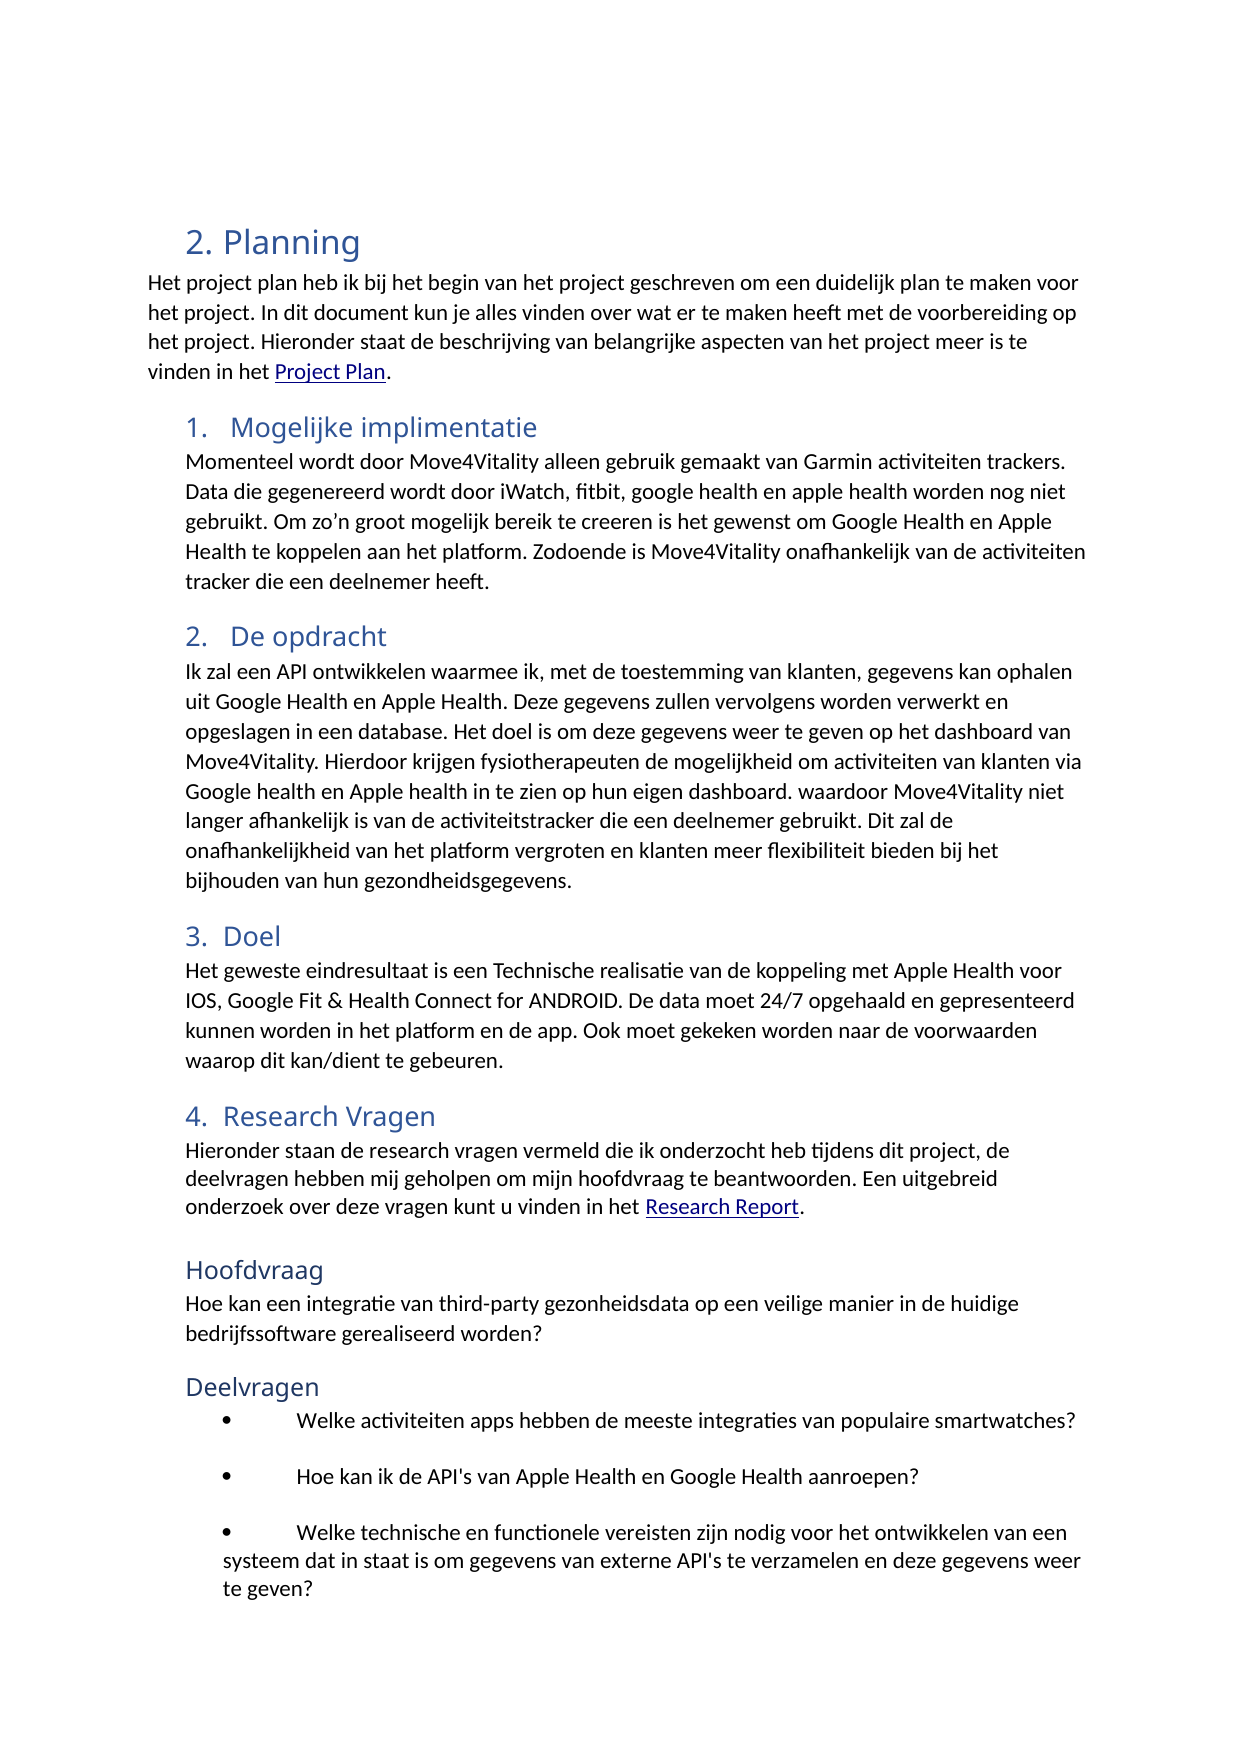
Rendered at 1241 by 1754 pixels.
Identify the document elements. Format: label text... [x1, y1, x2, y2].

subtitle De opdracht [185, 618, 1093, 655]
list Welke activiteiten apps hebben de meeste integraties van populaire smartwatches? [223, 1406, 1093, 1434]
text Het project plan heb ik bij het begin van het project geschreven om een duidelijk plan te maken voor het project. In dit document kun je alles vinden over wat er te maken heeft met de voorbereiding op het project. Hieronder staat de beschrijving van belangrijke aspecten van het project meer is te vinden in het Project Plan. [148, 268, 1093, 385]
subtitle Hoofdvraag [185, 1253, 1093, 1287]
text Het geweste eindresultaat is een Technische realisatie van de koppeling met Apple Health voor IOS, Google Fit & Health Connect for ANDROID. De data moet 24/7 opgehaald en gepresenteerd kunnen worden in het platform en de app. Ook moet gekeken worden naar de voorwaarden waarop dit kan/dient te gebeuren. [185, 957, 1093, 1074]
text Hieronder staan de research vragen vermeld die ik onderzocht heb tijdens dit project, de deelvragen hebben mij geholpen om mijn hoofdvraag te beantwoorden. Een uitgebreid onderzoek over deze vragen kunt u vinden in het Research Report. [185, 1136, 1093, 1220]
text Hoe kan een integratie van third-party gezonheidsdata op een veilige manier in de huidige bedrijfssoftware gerealiseerd worden? [185, 1289, 1093, 1347]
subtitle Deelvragen [185, 1369, 1093, 1404]
subtitle Mogelijke implimentatie [185, 408, 1093, 445]
list Welke technische en functionele vereisten zijn nodig voor het ontwikkelen van een systeem dat in staat is om gegevens van externe API's te verzamelen en deze gegevens weer te geven? [223, 1518, 1093, 1602]
subtitle Doel [185, 917, 1093, 954]
text Momenteel wordt door Move4Vitality alleen gebruik gemaakt van Garmin activiteiten trackers. Data die gegenereerd wordt door iWatch, fitbit, google health en apple health worden nog niet gebruikt. Om zo’n groot mogelijk bereik te creeren is het gewenst om Google Health en Apple Health te koppelen aan het platform. Zodoende is Move4Vitality onafhankelijk van de activiteiten tracker die een deelnemer heeft. [185, 447, 1093, 595]
list Hoe kan ik de API's van Apple Health en Google Health aanroepen? [223, 1462, 1093, 1490]
subtitle Research Vragen [185, 1097, 1093, 1134]
text Ik zal een API ontwikkelen waarmee ik, met de toestemming van klanten, gegevens kan ophalen uit Google Health en Apple Health. Deze gegevens zullen vervolgens worden verwerkt en opgeslagen in een database. Het doel is om deze gegevens weer te geven op het dashboard van Move4Vitality. Hierdoor krijgen fysiotherapeuten de mogelijkheid om activiteiten van klanten via Google health en Apple health in te zien op hun eigen dashboard. waardoor Move4Vitality niet langer afhankelijk is van de activiteitstracker die een deelnemer gebruikt. Dit zal de onafhankelijkheid van het platform vergroten en klanten meer flexibiliteit bieden bij het bijhouden van hun gezondheidsgegevens. [185, 657, 1093, 894]
subtitle Planning [185, 219, 1093, 264]
